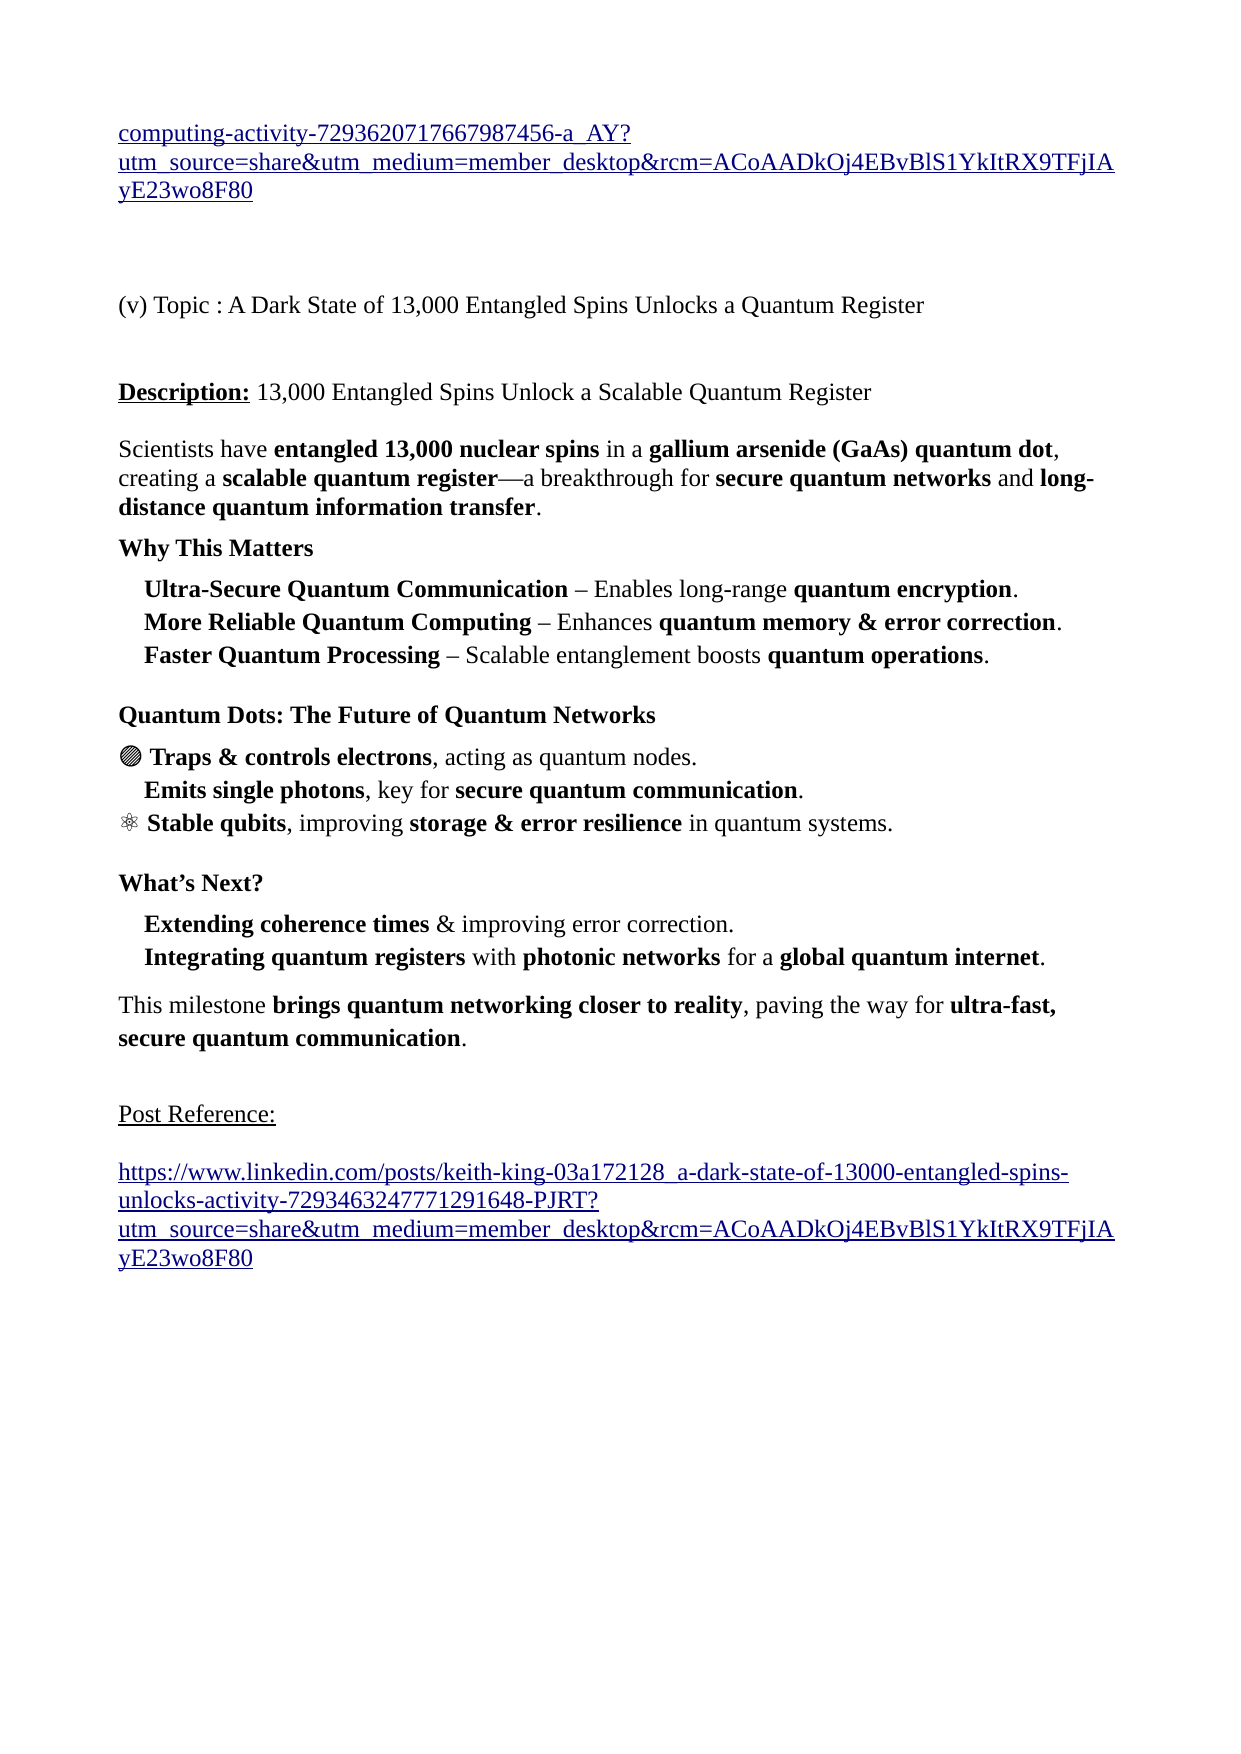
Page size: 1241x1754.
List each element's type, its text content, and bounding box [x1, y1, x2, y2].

subtitle Quantum Dots: The Future of Quantum Networks [118, 701, 1122, 729]
text 🔬 Extending coherence times & improving error correction. 🌐 Integrating quantum registers with photonic networks for a global quantum internet. [118, 909, 1122, 971]
subtitle What’s Next? [118, 868, 1122, 897]
text Post Reference: https://www.linkedin.com/posts/keith-king-03a172128_a-dark-state-of-13000-entangled-spins-unlocks-activity-7293463247771291648-PJRT?utm_source=share&utm_medium=member_desktop&rcm=ACoAADkOj4EBvBlS1YkItRX9TFjIAyE23wo8F80 [118, 1070, 1122, 1617]
text 🔹 Ultra-Secure Quantum Communication – Enables long-range quantum encryption. 🔹 More Reliable Quantum Computing – Enhances quantum memory & error correction. 🔹 Faster Quantum Processing – Scalable entanglement boosts quantum operations. [118, 574, 1122, 669]
text computing-activity-7293620717667987456-a_AY?utm_source=share&utm_medium=member_desktop&rcm=ACoAADkOj4EBvBlS1YkItRX9TFjIAyE23wo8F80 (v) Topic : A Dark State of 13,000 Entangled Spins Unlocks a Quantum Register Description: 13,000 Entangled Spins Unlock a Scalable Quantum Register Scientists have entangled 13,000 nuclear spins in a gallium arsenide (GaAs) quantum dot, creating a scalable quantum register—a breakthrough for secure quantum networks and long-distance quantum information transfer. [118, 118, 1122, 521]
subtitle Why This Matters [118, 533, 1122, 562]
text 🟣 Traps & controls electrons, acting as quantum nodes. 💡 Emits single photons, key for secure quantum communication. ⚛ Stable qubits, improving storage & error resilience in quantum systems. [118, 742, 1122, 837]
text This milestone brings quantum networking closer to reality, paving the way for ultra-fast, secure quantum communication. [118, 990, 1122, 1052]
